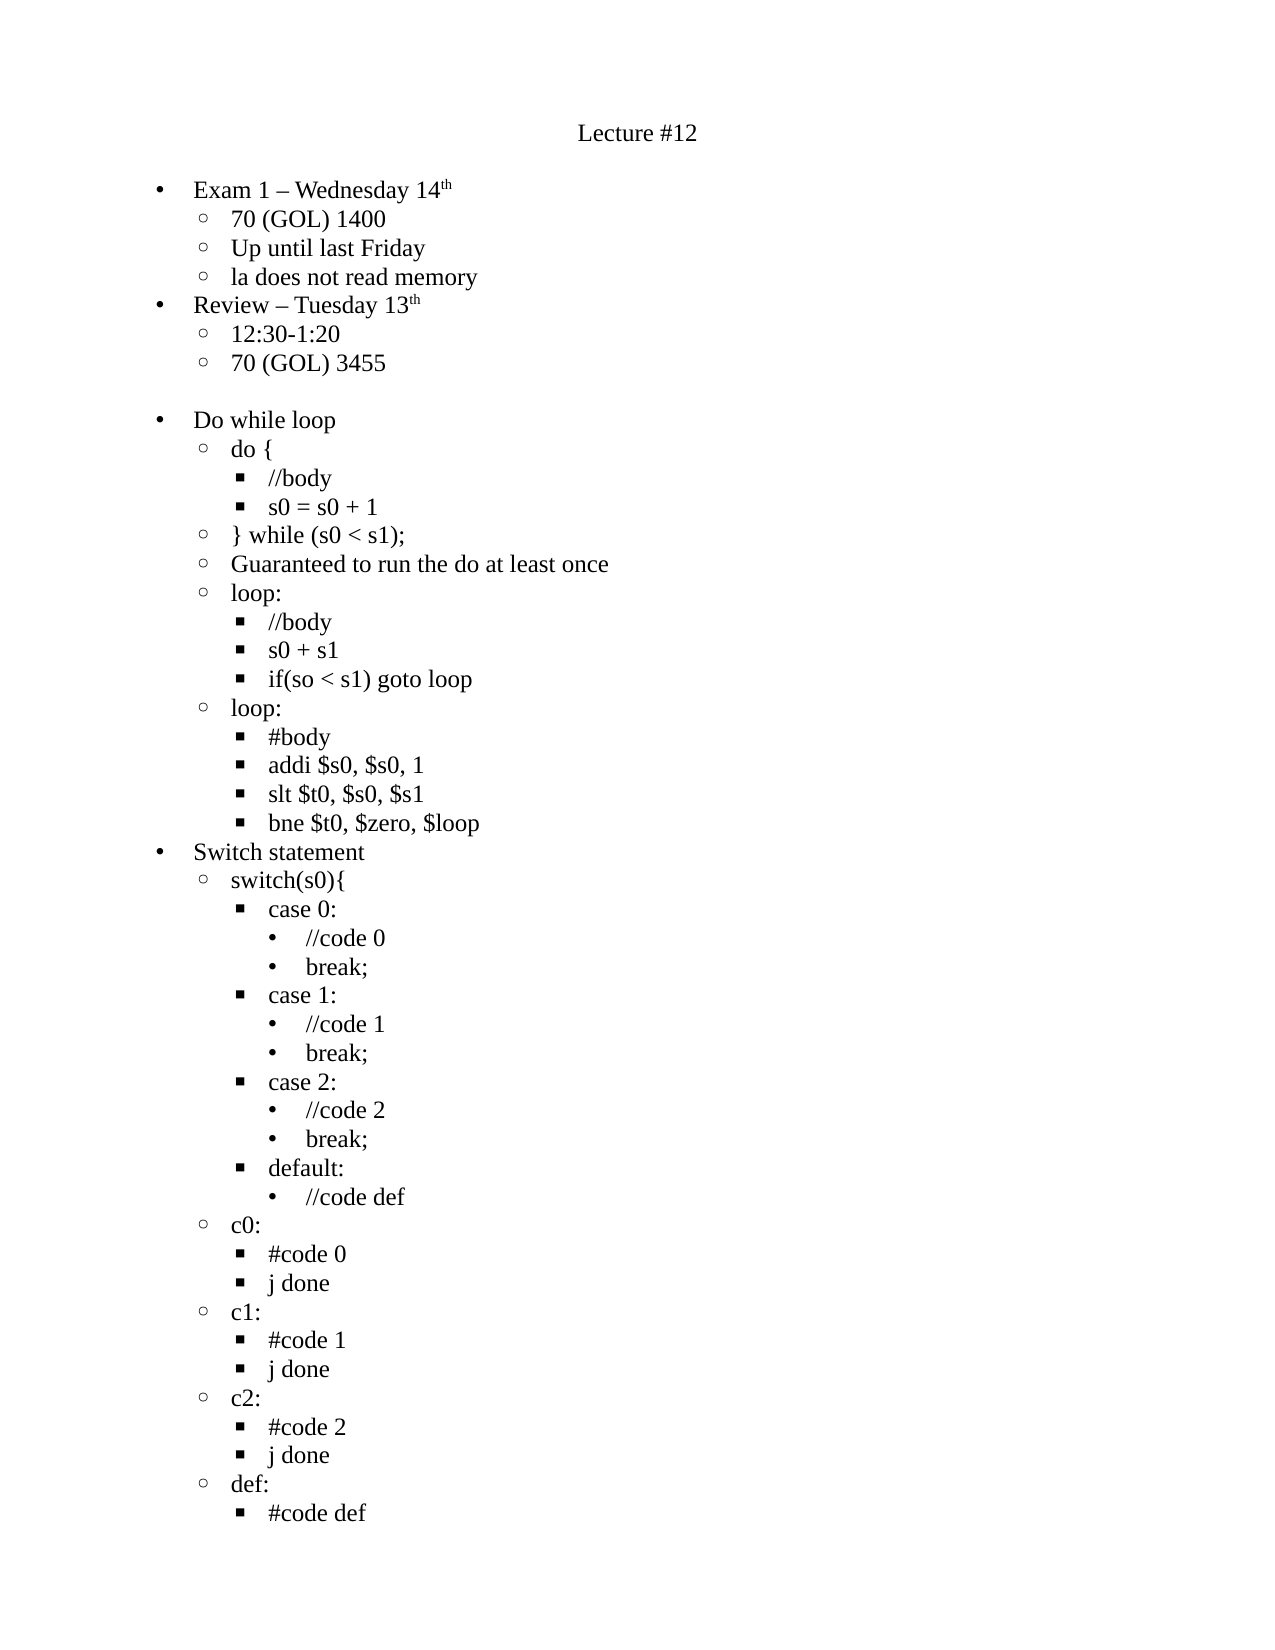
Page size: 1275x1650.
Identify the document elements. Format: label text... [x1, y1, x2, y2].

list break; [268, 1038, 1157, 1067]
list j done [231, 1354, 1157, 1383]
list break; [268, 1124, 1157, 1153]
list c2: [193, 1383, 1157, 1412]
list #code 2 [231, 1412, 1157, 1441]
list Switch statement [156, 837, 1157, 866]
list 70 (GOL) 1400 [193, 204, 1157, 233]
list //code def [268, 1182, 1157, 1211]
list la does not read memory [193, 262, 1157, 291]
list Do while loop [156, 406, 1157, 434]
list loop: [193, 693, 1157, 722]
list case 1: [231, 981, 1157, 1009]
list do { [193, 434, 1157, 463]
list //code 0 [268, 923, 1157, 952]
list loop: [193, 578, 1157, 607]
list case 2: [231, 1067, 1157, 1096]
list s0 + s1 [231, 636, 1157, 664]
list c0: [193, 1211, 1157, 1239]
list 12:30-1:20 [193, 319, 1157, 348]
list addi $s0, $s0, 1 [231, 751, 1157, 779]
list //body [231, 607, 1157, 636]
list //code 2 [268, 1096, 1157, 1124]
list bne $t0, $zero, $loop [231, 808, 1157, 837]
list j done [231, 1441, 1157, 1469]
list #code 0 [231, 1239, 1157, 1268]
list } while (s0 < s1); [193, 521, 1157, 549]
list Review – Tuesday 13th [156, 291, 1157, 319]
list Guaranteed to run the do at least once [193, 549, 1157, 578]
list Exam 1 – Wednesday 14th [156, 176, 1157, 204]
list Up until last Friday [193, 233, 1157, 262]
list default: [231, 1153, 1157, 1182]
list #body [231, 722, 1157, 751]
text Lecture #12 [118, 118, 1157, 147]
list slt $t0, $s0, $s1 [231, 779, 1157, 808]
list s0 = s0 + 1 [231, 492, 1157, 521]
list if(so < s1) goto loop [231, 664, 1157, 693]
list //body [231, 463, 1157, 492]
list //code 1 [268, 1009, 1157, 1038]
list j done [231, 1268, 1157, 1297]
list switch(s0){ [193, 866, 1157, 894]
list def: [193, 1469, 1157, 1498]
list 70 (GOL) 3455 [193, 348, 1157, 377]
list #code def [231, 1498, 1157, 1527]
list case 0: [231, 894, 1157, 923]
list c1: [193, 1297, 1157, 1326]
list #code 1 [231, 1326, 1157, 1354]
list break; [268, 952, 1157, 981]
